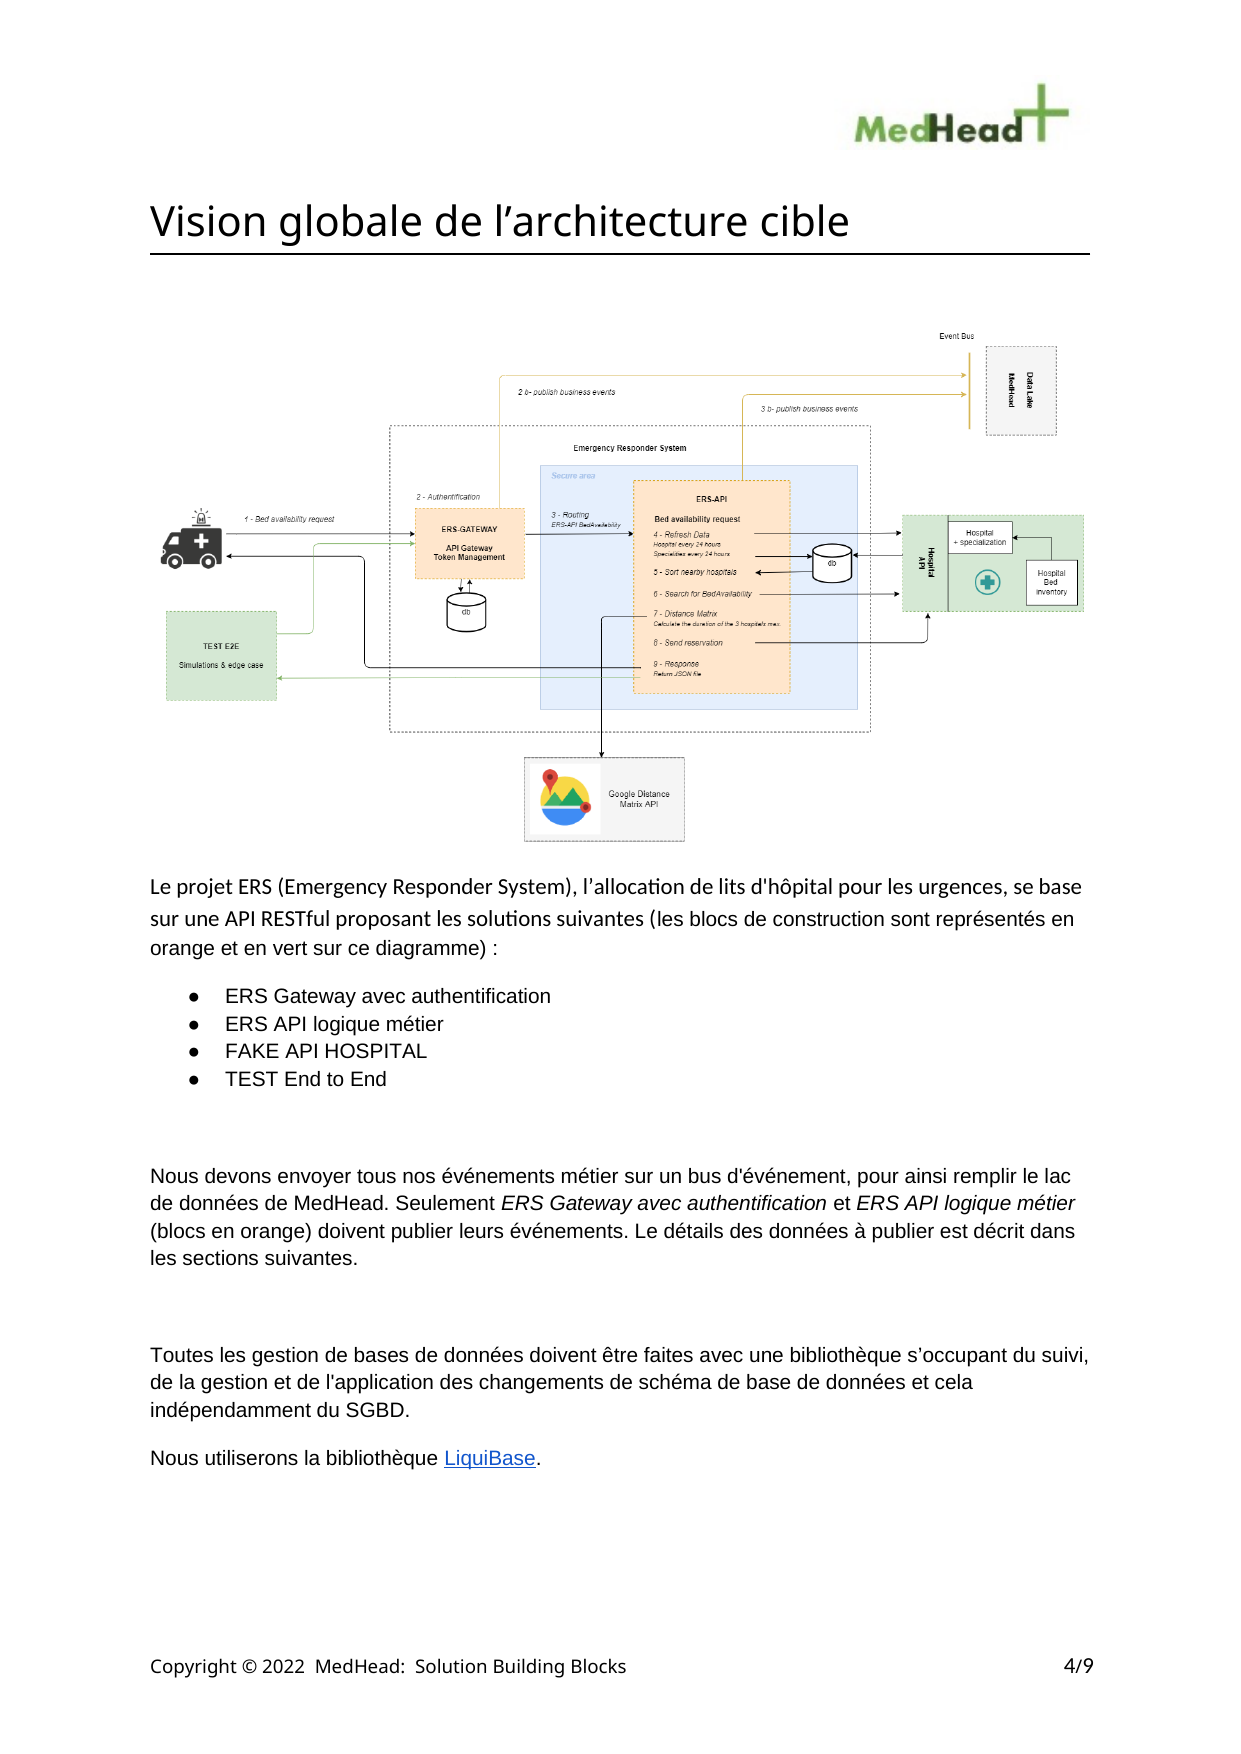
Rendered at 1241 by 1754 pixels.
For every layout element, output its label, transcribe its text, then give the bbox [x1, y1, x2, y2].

picture [150, 320, 1091, 848]
subtitle Vision globale de l’architecture cible [150, 192, 1090, 253]
text Le projet ERS (Emergency Responder System), l’allocation de lits d'hôpital pour les urgences, se base sur une API RESTful proposant les solutions suivantes (les blocs de construction sont représentés en orange et en vert sur ce diagramme) : [150, 872, 1090, 960]
picture [834, 75, 1091, 150]
list ERS API logique métier [187, 1012, 1090, 1036]
list FAKE API HOSPITAL [187, 1039, 1090, 1063]
list ERS Gateway avec authentification [187, 984, 1090, 1008]
text Toutes les gestion de bases de données doivent être faites avec une bibliothèque s’occupant du suivi, de la gestion et de l'application des changements de schéma de base de données et cela indépendamment du SGBD. [150, 1343, 1090, 1422]
text Nous devons envoyer tous nos événements métier sur un bus d'événement, pour ainsi remplir le lac de données de MedHead. Seulement ERS Gateway avec authentification et ERS API logique métier (blocs en orange) doivent publier leurs événements. Le détails des données à publier est décrit dans les sections suivantes. [150, 1163, 1090, 1270]
list TEST End to End [187, 1067, 1090, 1091]
text Nous utiliserons la bibliothèque LiquiBase. [150, 1446, 1090, 1470]
